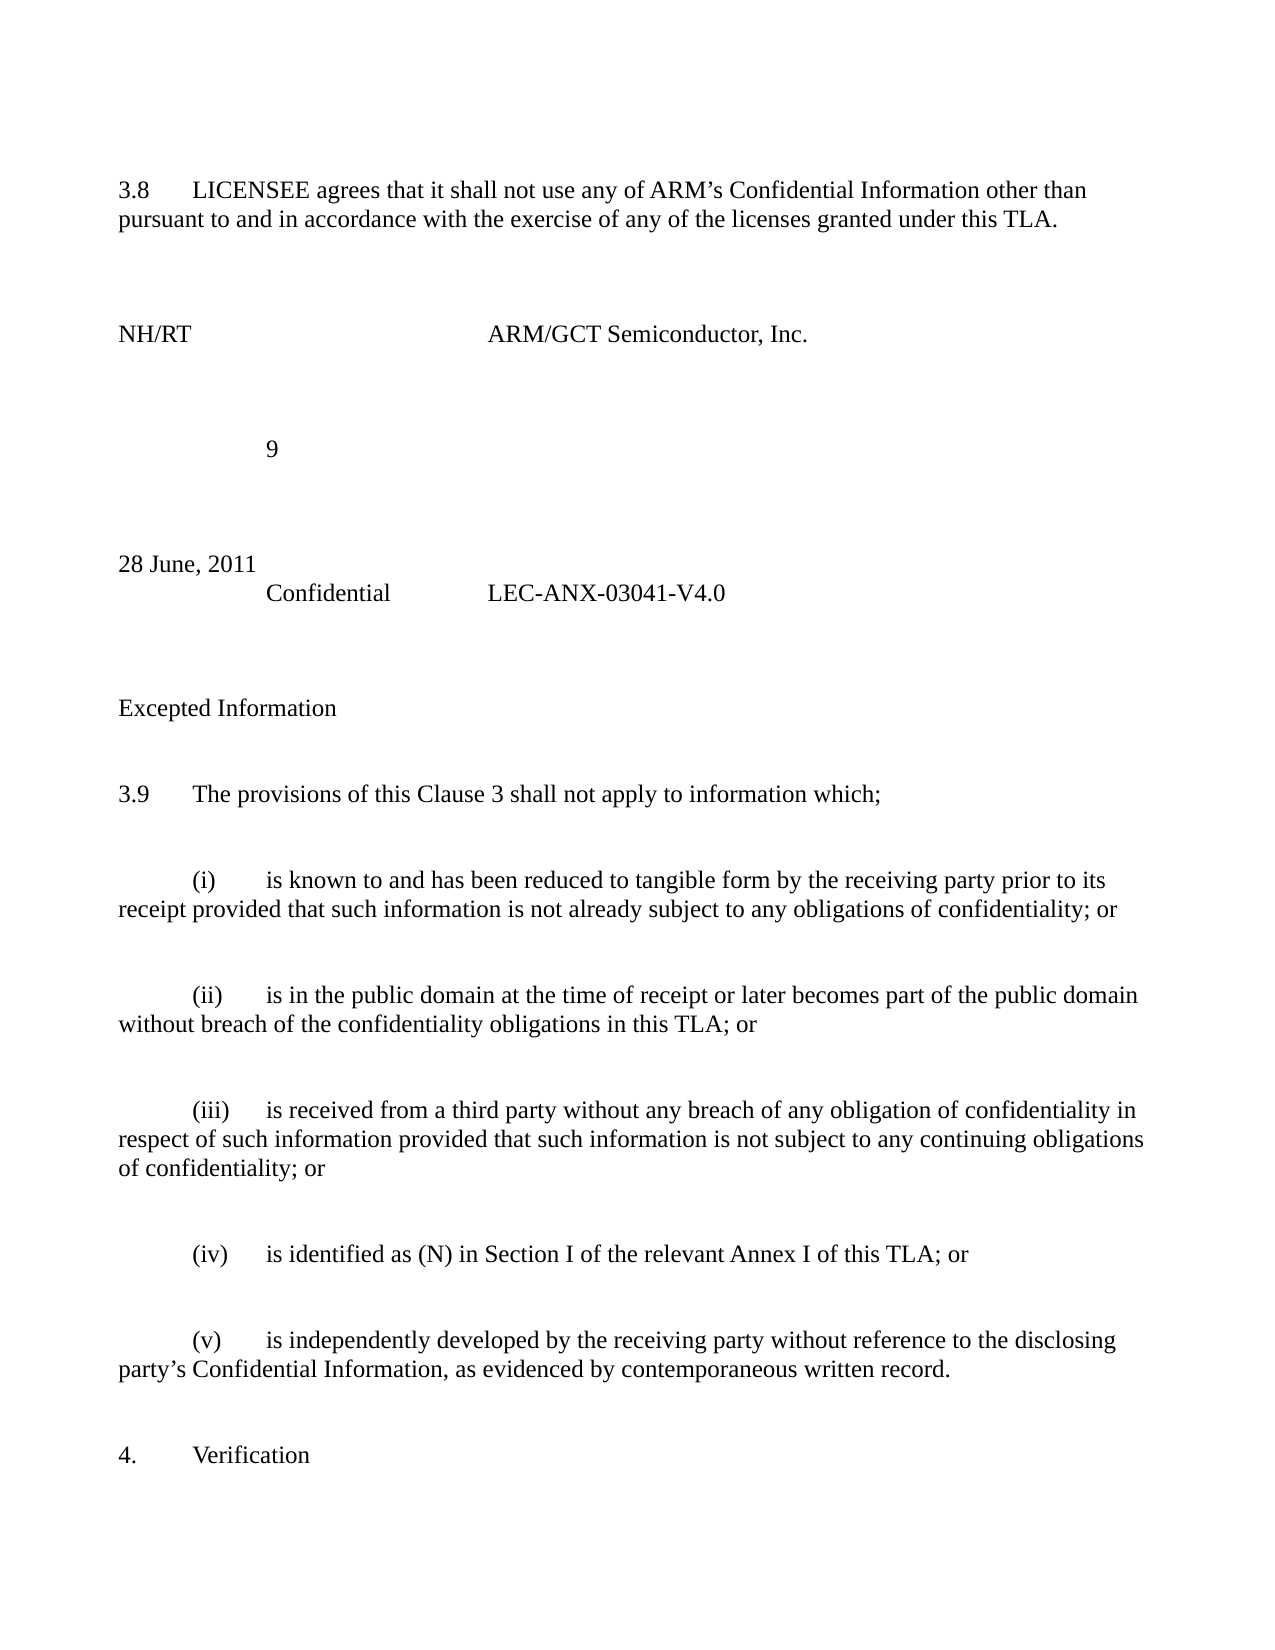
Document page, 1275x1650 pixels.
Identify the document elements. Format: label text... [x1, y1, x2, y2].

text (ii) is in the public domain at the time of receipt or later becomes part of the public domain without breach of the confidentiality obligations in this TLA; or [118, 981, 1157, 1038]
text 3.9 The provisions of this Clause 3 shall not apply to information which; [118, 779, 1157, 808]
text 28 June, 2011 [118, 549, 1157, 578]
text 4. Verification [118, 1441, 1157, 1469]
text (v) is independently developed by the receiving party without reference to the disclosing party’s Confidential Information, as evidenced by contemporaneous written record. [118, 1326, 1157, 1383]
text 9 [118, 434, 1157, 463]
text Confidential LEC-ANX-03041-V4.0 [118, 578, 1157, 607]
text Excepted Information [118, 693, 1157, 722]
text (iii) is received from a third party without any breach of any obligation of confidentiality in respect of such information provided that such information is not subject to any continuing obligations of confidentiality; or [118, 1096, 1157, 1182]
text (iv) is identified as (N) in Section I of the relevant Annex I of this TLA; or [118, 1239, 1157, 1268]
text (i) is known to and has been reduced to tangible form by the receiving party prior to its receipt provided that such information is not already subject to any obligations of confidentiality; or [118, 866, 1157, 923]
text NH/RT ARM/GCT Semiconductor, Inc. [118, 319, 1157, 348]
text 3.8 LICENSEE agrees that it shall not use any of ARM’s Confidential Information other than pursuant to and in accordance with the exercise of any of the licenses granted under this TLA. [118, 176, 1157, 233]
